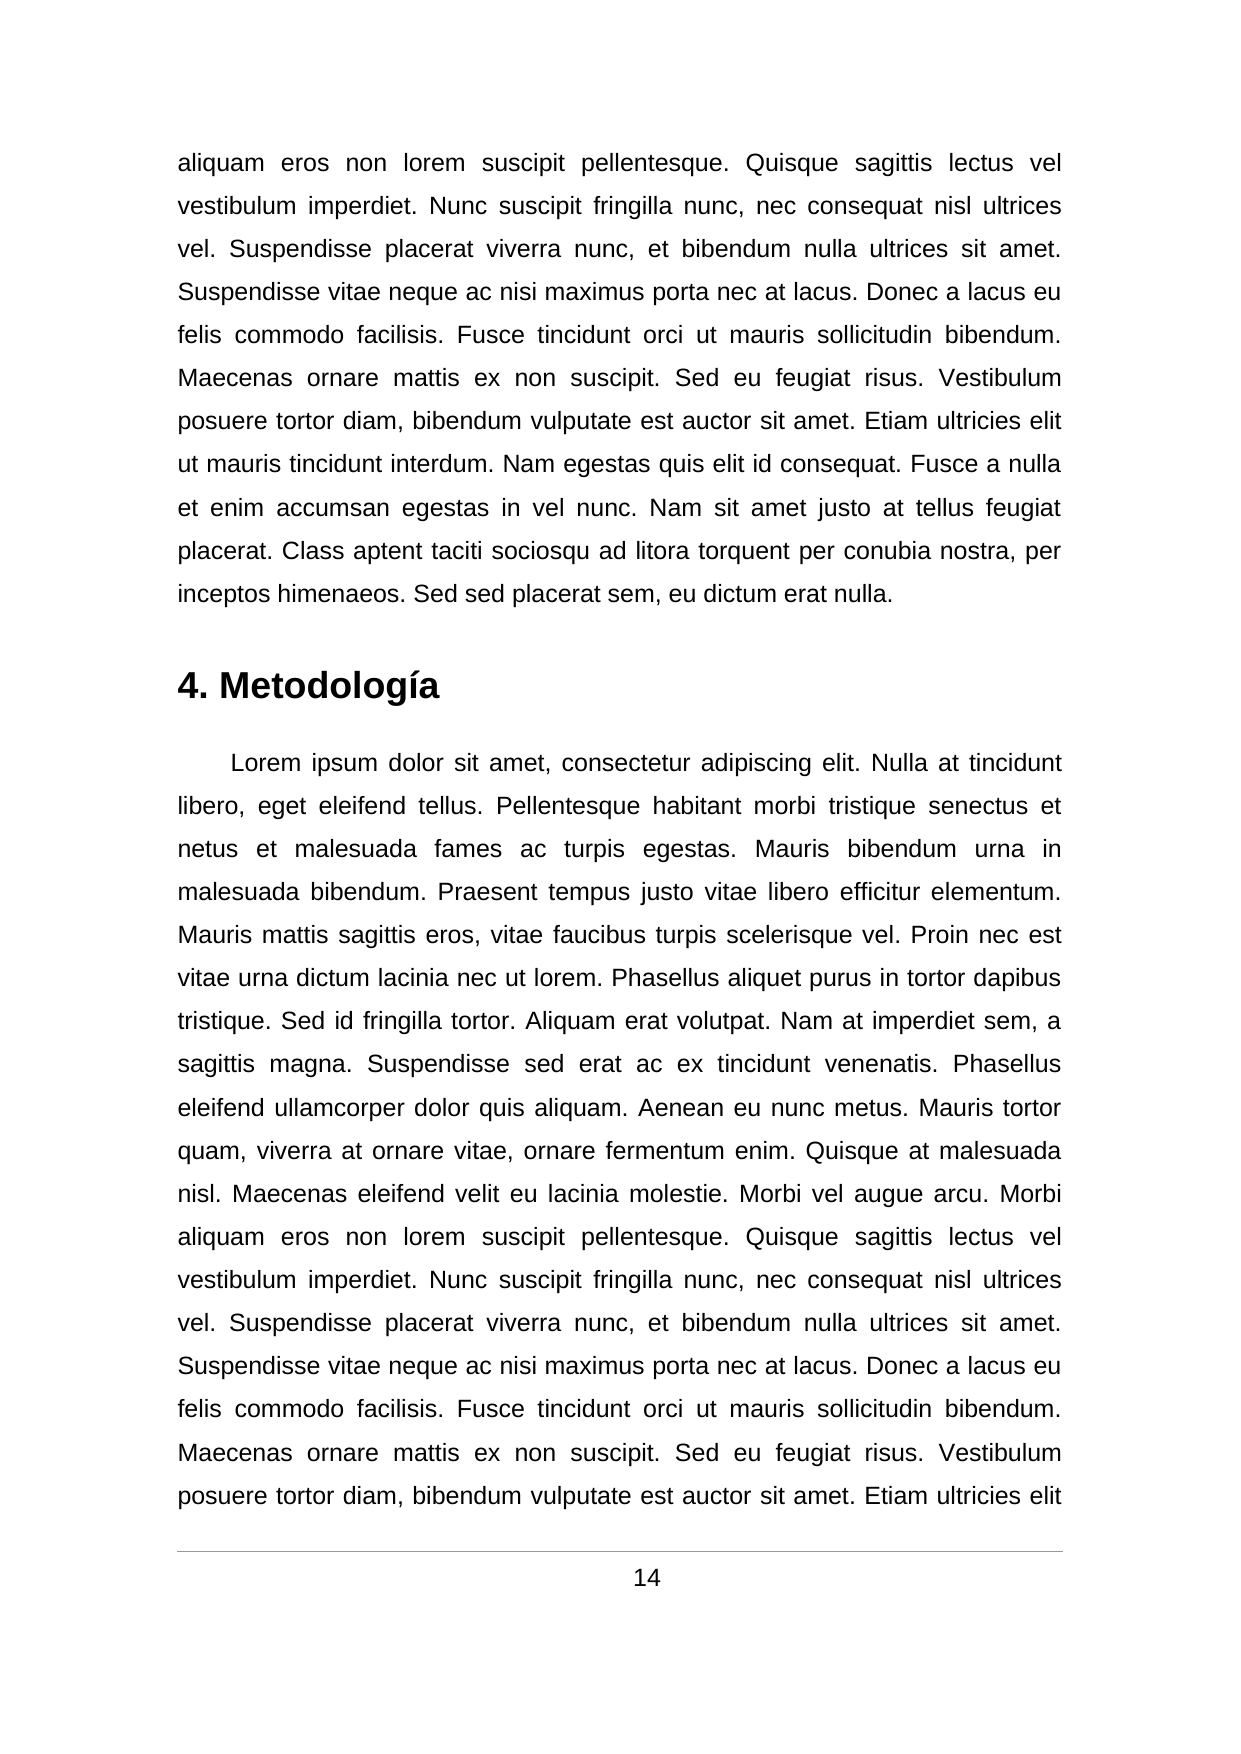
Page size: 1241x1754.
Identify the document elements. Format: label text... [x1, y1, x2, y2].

subtitle Metodología [177, 663, 1063, 706]
text Lorem ipsum dolor sit amet, consectetur adipiscing elit. Nulla at tincidunt libero, eget eleifend tellus. Pellentesque habitant morbi tristique senectus et netus et malesuada fames ac turpis egestas. Mauris bibendum urna in malesuada bibendum. Praesent tempus justo vitae libero efficitur elementum. Mauris mattis sagittis eros, vitae faucibus turpis scelerisque vel. Proin nec est vitae urna dictum lacinia nec ut lorem. Phasellus aliquet purus in tortor dapibus tristique. Sed id fringilla tortor. Aliquam erat volutpat. Nam at imperdiet sem, a sagittis magna. Suspendisse sed erat ac ex tincidunt venenatis. Phasellus eleifend ullamcorper dolor quis aliquam. Aenean eu nunc metus. Mauris tortor quam, viverra at ornare vitae, ornare fermentum enim. Quisque at malesuada nisl. Maecenas eleifend velit eu lacinia molestie. Morbi vel augue arcu. Morbi aliquam eros non lorem suscipit pellentesque. Quisque sagittis lectus vel vestibulum imperdiet. Nunc suscipit fringilla nunc, nec consequat nisl ultrices vel. Suspendisse placerat viverra nunc, et bibendum nulla ultrices sit amet. Suspendisse vitae neque ac nisi maximus porta nec at lacus. Donec a lacus eu felis commodo facilisis. Fusce tincidunt orci ut mauris sollicitudin bibendum. Maecenas ornare mattis ex non suscipit. Sed eu feugiat risus. Vestibulum posuere tortor diam, bibendum vulputate est auctor sit amet. Etiam ultricies elit [177, 748, 1063, 1509]
text aliquam eros non lorem suscipit pellentesque. Quisque sagittis lectus vel vestibulum imperdiet. Nunc suscipit fringilla nunc, nec consequat nisl ultrices vel. Suspendisse placerat viverra nunc, et bibendum nulla ultrices sit amet. Suspendisse vitae neque ac nisi maximus porta nec at lacus. Donec a lacus eu felis commodo facilisis. Fusce tincidunt orci ut mauris sollicitudin bibendum. Maecenas ornare mattis ex non suscipit. Sed eu feugiat risus. Vestibulum posuere tortor diam, bibendum vulputate est auctor sit amet. Etiam ultricies elit ut mauris tincidunt interdum. Nam egestas quis elit id consequat. Fusce a nulla et enim accumsan egestas in vel nunc. Nam sit amet justo at tellus feugiat placerat. Class aptent taciti sociosqu ad litora torquent per conubia nostra, per inceptos himenaeos. Sed sed placerat sem, eu dictum erat nulla. [177, 148, 1063, 608]
